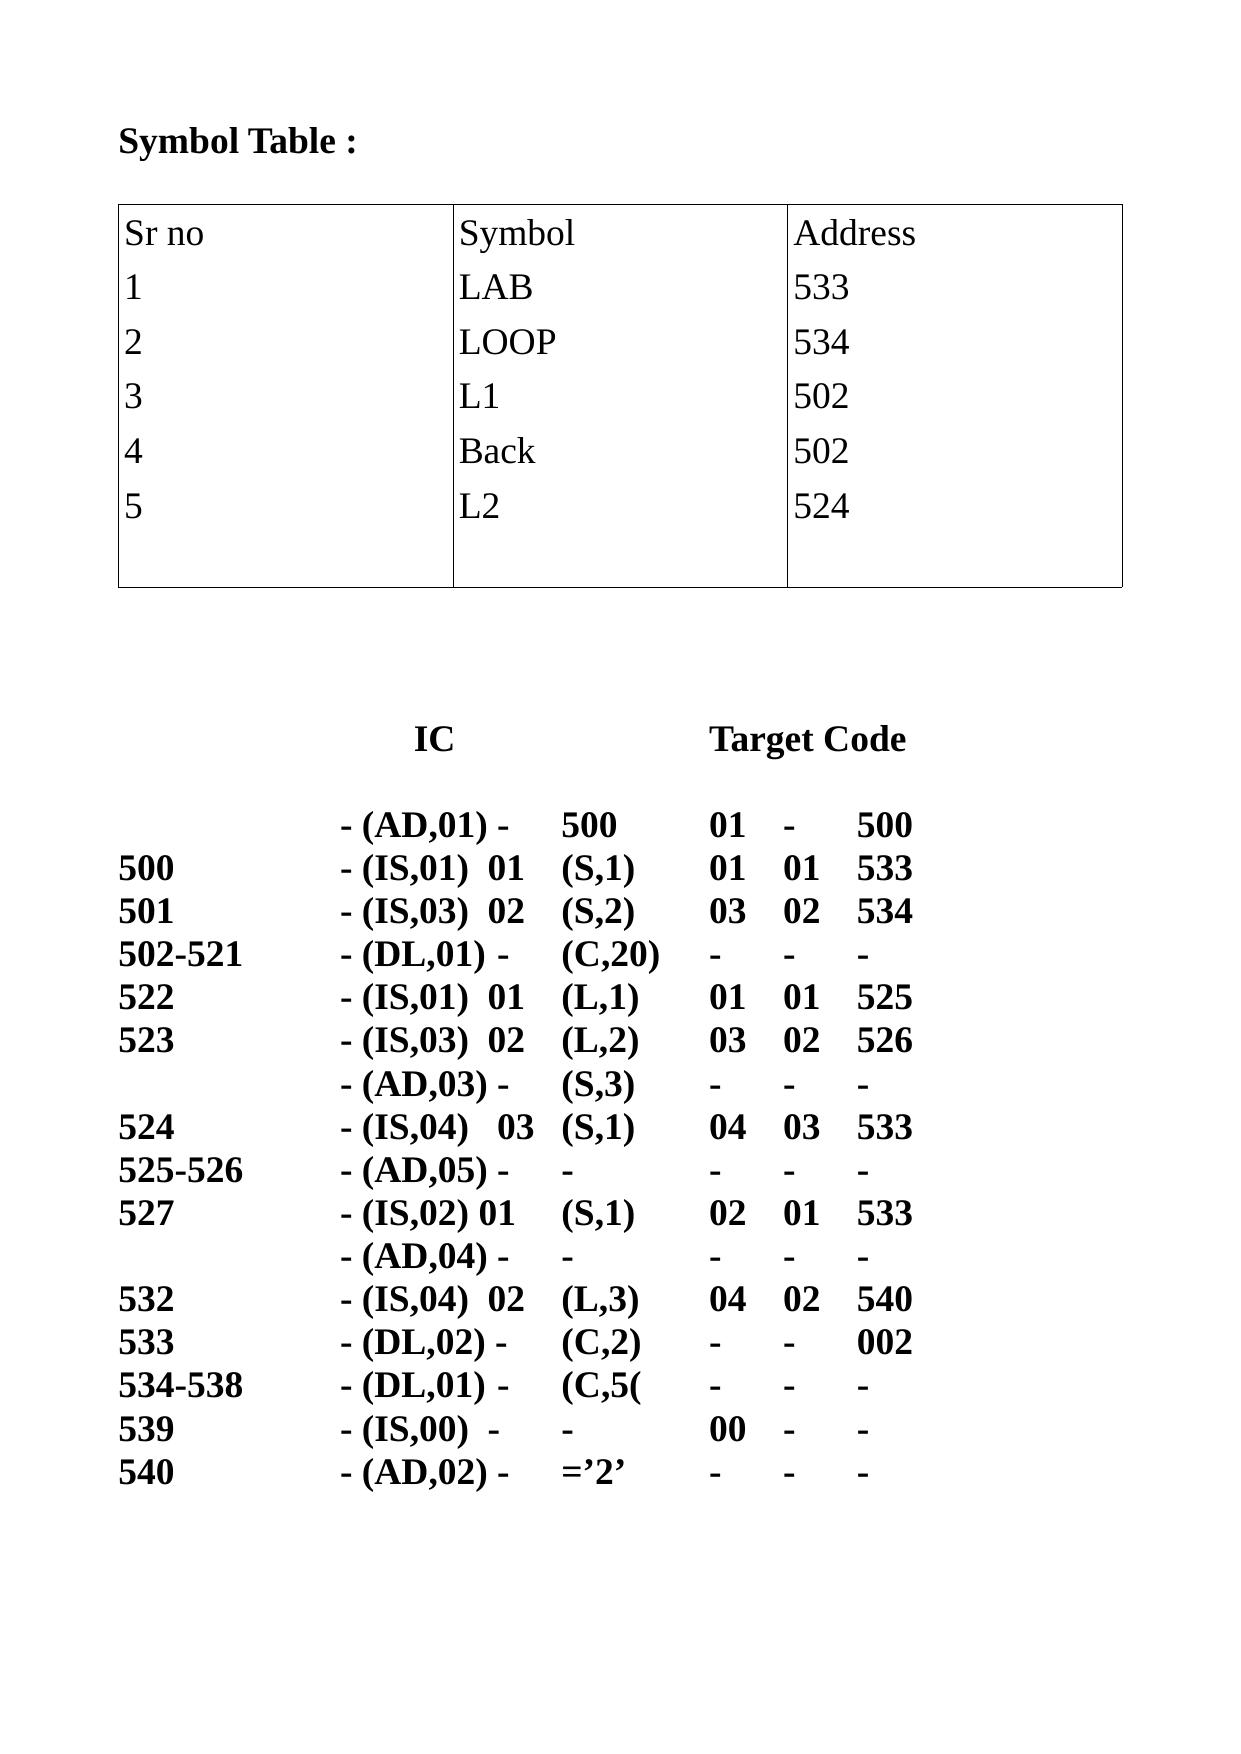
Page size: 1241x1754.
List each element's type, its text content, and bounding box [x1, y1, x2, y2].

table_cell 2 [119, 314, 453, 368]
table_header Sr no [119, 205, 453, 259]
table_cell [454, 532, 787, 587]
text 502-521 - (DL,01) - (C,20) - - - [118, 932, 1122, 975]
text 522 - (IS,01) 01 (L,1) 01 01 525 [118, 975, 1122, 1018]
table_cell L2 [454, 478, 787, 532]
table_cell 502 [788, 368, 1122, 423]
table_header Address [788, 205, 1122, 259]
table_cell Back [454, 423, 787, 477]
table_cell [119, 532, 453, 587]
text IC Target Code [118, 716, 1122, 759]
table_cell 5 [119, 478, 453, 532]
table_cell 4 [119, 423, 453, 477]
table_header Symbol [454, 205, 787, 259]
table_cell 3 [119, 368, 453, 423]
text 539 - (IS,00) - - 00 - - [118, 1406, 1122, 1449]
text 540 - (AD,02) - =’2’ - - - [118, 1449, 1122, 1492]
table_cell LOOP [454, 314, 787, 368]
text 525-526 - (AD,05) - - - - - [118, 1147, 1122, 1190]
text 532 - (IS,04) 02 (L,3) 04 02 540 [118, 1277, 1122, 1320]
table_cell LAB [454, 259, 787, 314]
table_cell 534 [788, 314, 1122, 368]
table_cell [788, 532, 1122, 587]
table_cell L1 [454, 368, 787, 423]
text 527 - (IS,02) 01 (S,1) 02 01 533 [118, 1190, 1122, 1233]
text 524 - (IS,04) 03 (S,1) 04 03 533 [118, 1104, 1122, 1147]
text Symbol Table : [118, 118, 1122, 161]
table_cell 524 [788, 478, 1122, 532]
text 523 - (IS,03) 02 (L,2) 03 02 526 [118, 1018, 1122, 1061]
table_cell 533 [788, 259, 1122, 314]
table_cell 1 [119, 259, 453, 314]
text - (AD,04) - - - - - [118, 1233, 1122, 1277]
text - (AD,03) - (S,3) - - - [118, 1061, 1122, 1104]
text 501 - (IS,03) 02 (S,2) 03 02 534 [118, 888, 1122, 932]
text 500 - (IS,01) 01 (S,1) 01 01 533 [118, 845, 1122, 888]
table_cell 502 [788, 423, 1122, 477]
text 534-538 - (DL,01) - (C,5( - - - [118, 1363, 1122, 1406]
text 533 - (DL,02) - (C,2) - - 002 [118, 1320, 1122, 1363]
text - (AD,01) - 500 01 - 500 [118, 802, 1122, 845]
